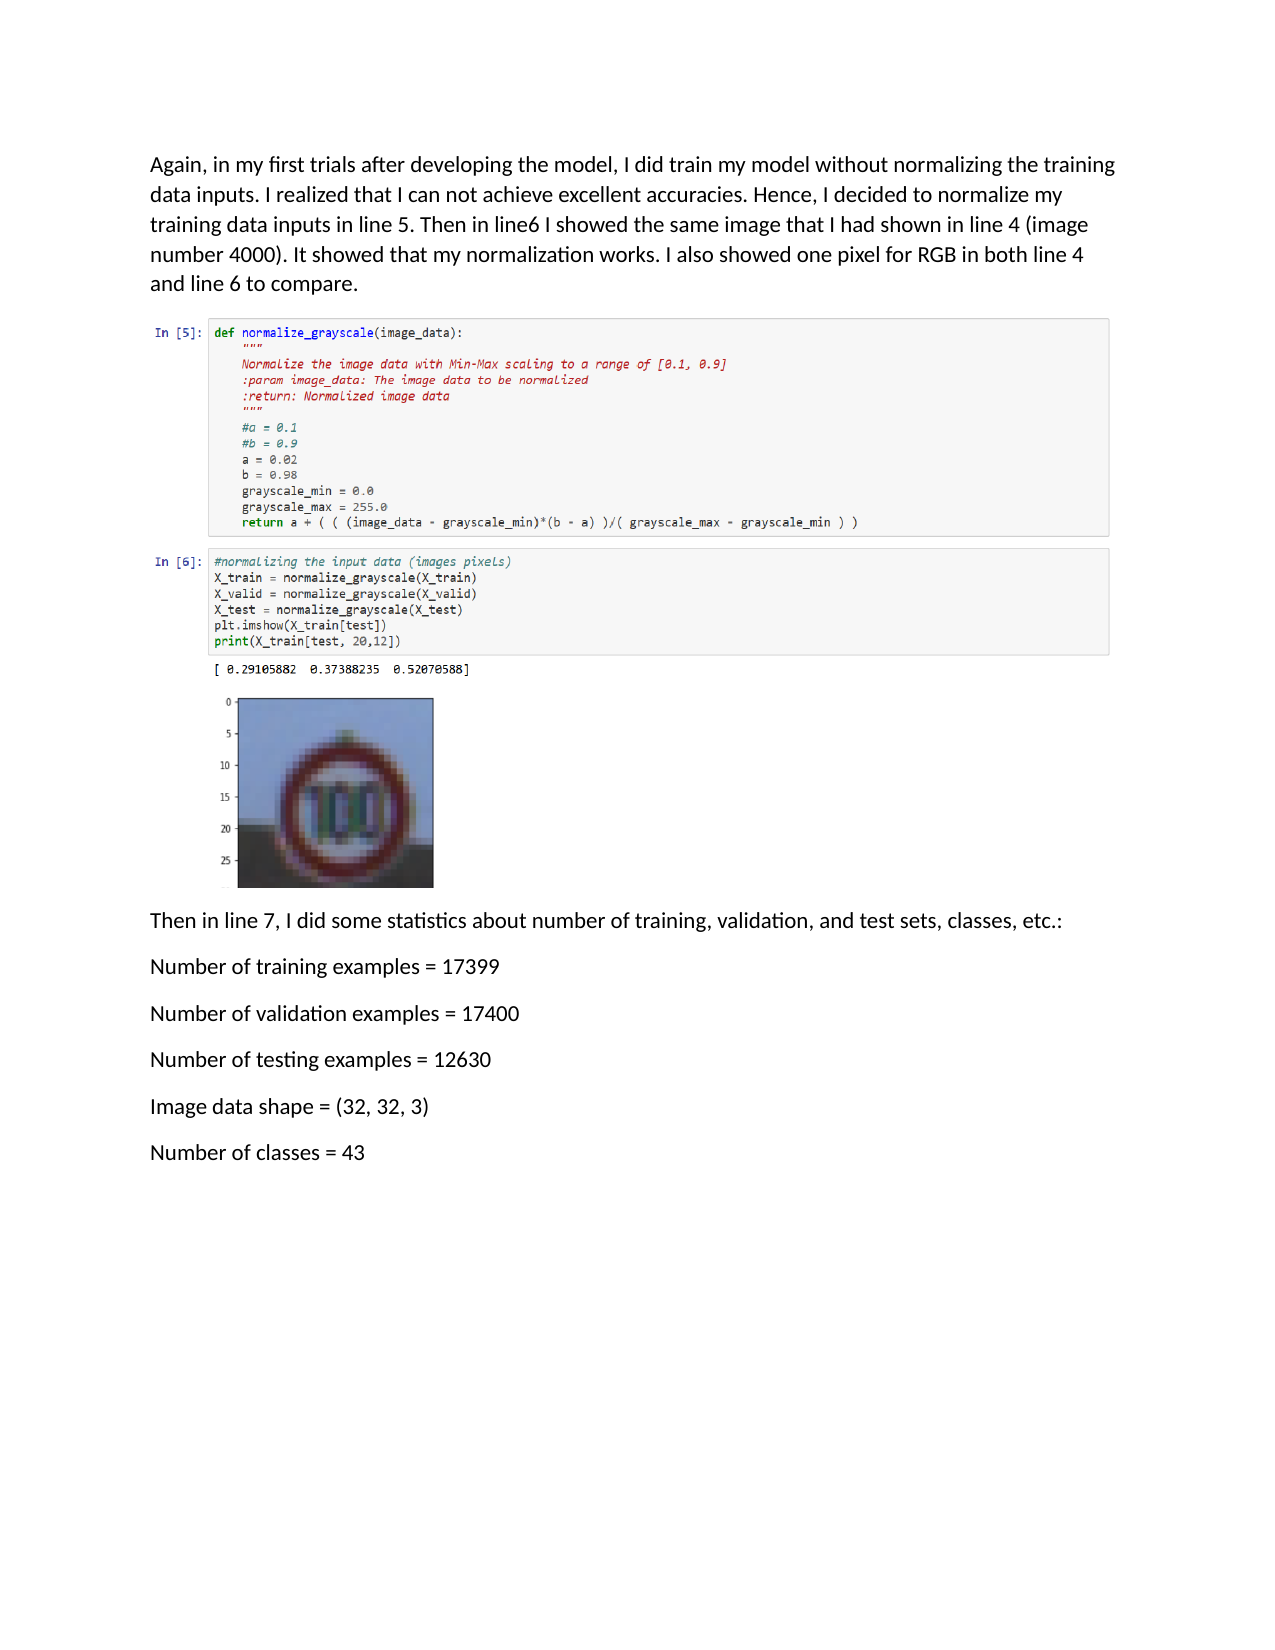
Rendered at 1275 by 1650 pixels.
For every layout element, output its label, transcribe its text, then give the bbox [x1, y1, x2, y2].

text Number of classes = 43 [150, 1138, 1125, 1167]
text Image data shape = (32, 32, 3) [150, 1092, 1125, 1120]
text Again, in my first trials after developing the model, I did train my model without normalizing the training data inputs. I realized that I can not achieve excellent accuracies. Hence, I decided to normalize my training data inputs in line 5. Then in line6 I showed the same image that I had shown in line 4 (image number 4000). It showed that my normalization works. I also showed one pixel for RGB in both line 4 and line 6 to compare. [150, 150, 1125, 298]
text Then in line 7, I did some statistics about number of training, validation, and test sets, classes, etc.: [150, 906, 1125, 934]
text Number of validation examples = 17400 [150, 999, 1125, 1027]
text Number of training examples = 17399 [150, 952, 1125, 980]
text Number of testing examples = 12630 [150, 1045, 1125, 1073]
